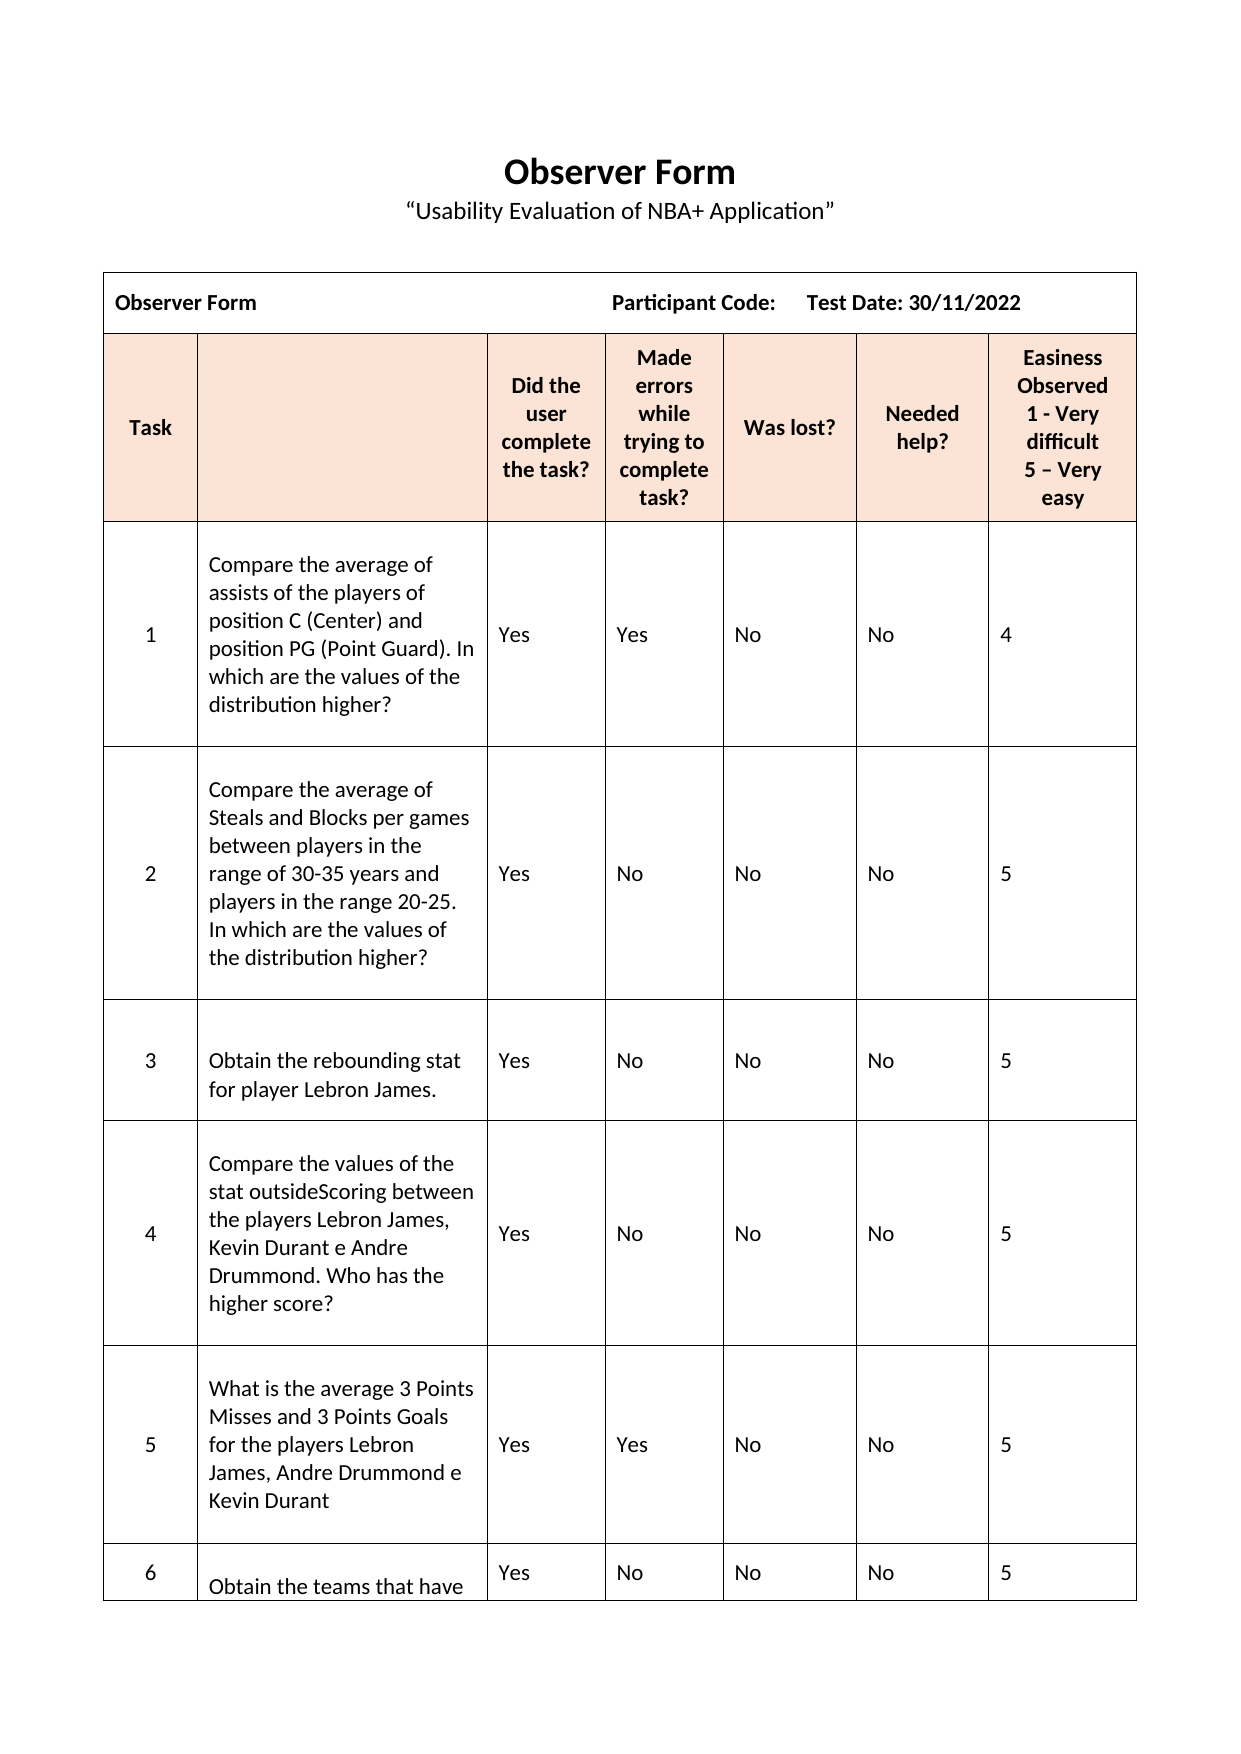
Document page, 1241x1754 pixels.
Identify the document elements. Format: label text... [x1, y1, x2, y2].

table_cell No [724, 1121, 856, 1345]
table_cell Did the user complete the task? [488, 334, 605, 521]
text “Usability Evaluation of NBA+ Application” [177, 195, 1063, 225]
table_cell Yes [488, 1121, 605, 1345]
table_cell Yes [488, 1346, 605, 1542]
table_cell 5 [104, 1346, 197, 1542]
table_cell Task [104, 334, 197, 521]
table_cell No [724, 1000, 856, 1120]
table_cell Compare the average of assists of the players of position C (Center) and position PG (Point Guard). In which are the values of the distribution higher? [198, 522, 487, 746]
table_cell Compare the average of Steals and Blocks per games between players in the range of 30-35 years and players in the range 20-25. In which are the values of the distribution higher? [198, 747, 487, 999]
table_header Observer Form Participant Code: Test Date: 30/11/2022 [104, 273, 1136, 332]
table_cell No [724, 1544, 856, 1600]
table_cell Yes [488, 522, 605, 746]
table_cell No [857, 522, 988, 746]
table_cell 5 [989, 747, 1136, 999]
table_cell Needed help? [857, 334, 988, 521]
table_cell Compare the values of the stat outsideScoring between the players Lebron James, Kevin Durant e Andre Drummond. Who has the higher score? [198, 1121, 487, 1345]
table_cell No [857, 747, 988, 999]
table_cell Was lost? [724, 334, 856, 521]
table_cell No [606, 1000, 723, 1120]
table_cell No [857, 1346, 988, 1542]
table_cell No [857, 1544, 988, 1600]
table_cell Yes [488, 747, 605, 999]
table_cell What is the average 3 Points Misses and 3 Points Goals for the players Lebron James, Andre Drummond e Kevin Durant [198, 1346, 487, 1542]
table_cell No [606, 1544, 723, 1600]
table_cell 4 [104, 1121, 197, 1345]
table_cell Yes [488, 1544, 605, 1600]
table_cell Yes [606, 1346, 723, 1542]
table_cell Made errors while trying to complete task? [606, 334, 723, 521]
table_cell 5 [989, 1121, 1136, 1345]
table_cell 1 [104, 522, 197, 746]
table_cell 5 [989, 1000, 1136, 1120]
table_cell 5 [989, 1544, 1136, 1600]
table_cell Obtain the teams that have [198, 1544, 487, 1600]
table_cell Yes [606, 522, 723, 746]
table_cell 6 [104, 1544, 197, 1600]
table_cell No [724, 747, 856, 999]
table_cell No [857, 1000, 988, 1120]
table_cell 4 [989, 522, 1136, 746]
table_cell 5 [989, 1346, 1136, 1542]
table_cell Easiness Observed 1 - Very difficult 5 – Very easy [989, 334, 1136, 521]
table_cell Yes [488, 1000, 605, 1120]
table_cell No [606, 747, 723, 999]
table_cell No [606, 1121, 723, 1345]
text Observer Form [177, 148, 1063, 193]
table_cell 3 [104, 1000, 197, 1120]
table_cell No [857, 1121, 988, 1345]
table_cell Obtain the rebounding stat for player Lebron James. [198, 1000, 487, 1120]
table_cell No [724, 1346, 856, 1542]
table_cell 2 [104, 747, 197, 999]
table_cell No [724, 522, 856, 746]
table_cell [198, 334, 487, 521]
